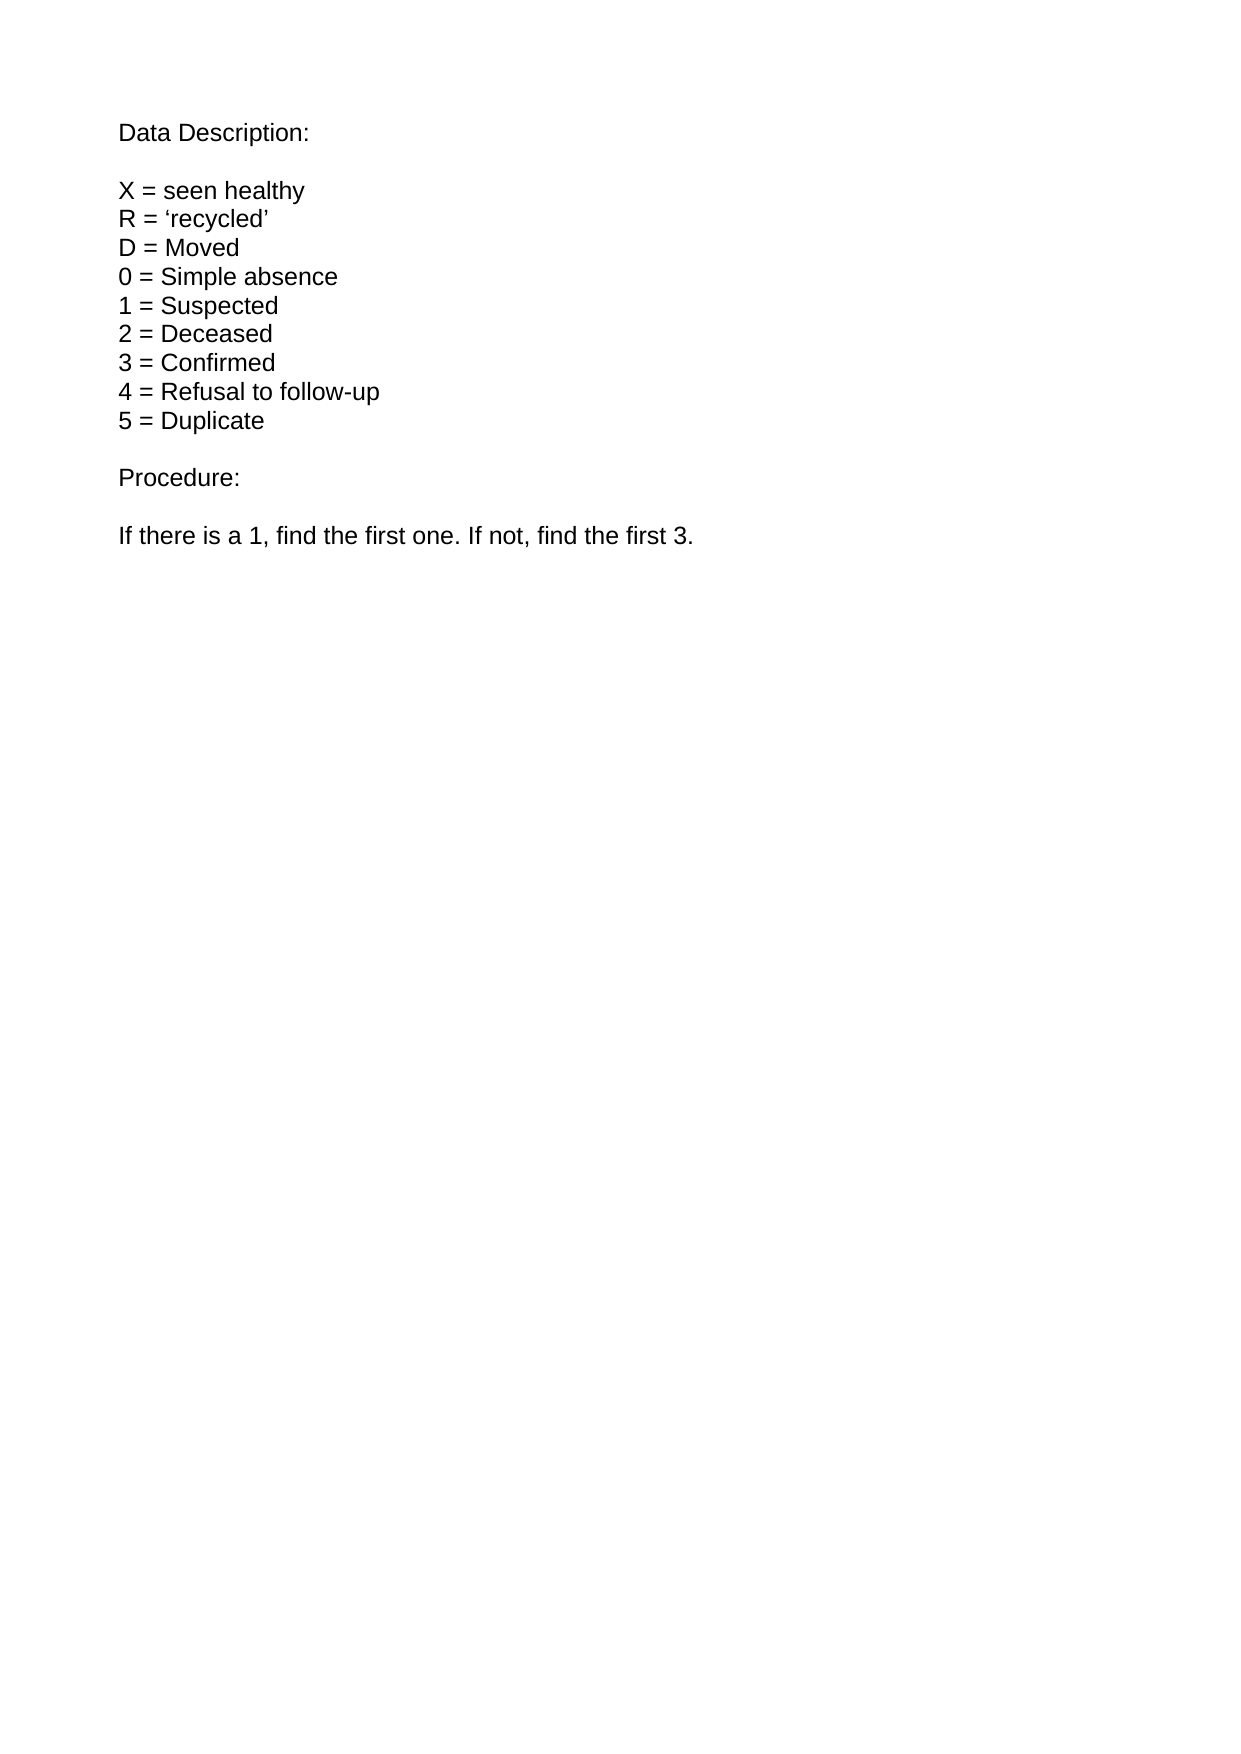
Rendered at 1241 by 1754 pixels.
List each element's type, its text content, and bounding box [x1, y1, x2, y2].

text If there is a 1, find the first one. If not, find the first 3. [118, 521, 1122, 549]
text X = seen healthy [118, 176, 1122, 204]
text 2 = Deceased [118, 319, 1122, 348]
text D = Moved [118, 233, 1122, 262]
text 0 = Simple absence [118, 262, 1122, 291]
text R = ‘recycled’ [118, 204, 1122, 233]
text 1 = Suspected [118, 291, 1122, 319]
text Procedure: [118, 463, 1122, 492]
text 4 = Refusal to follow-up [118, 377, 1122, 406]
text Data Description: [118, 118, 1122, 147]
text 5 = Duplicate [118, 406, 1122, 434]
text 3 = Confirmed [118, 348, 1122, 377]
